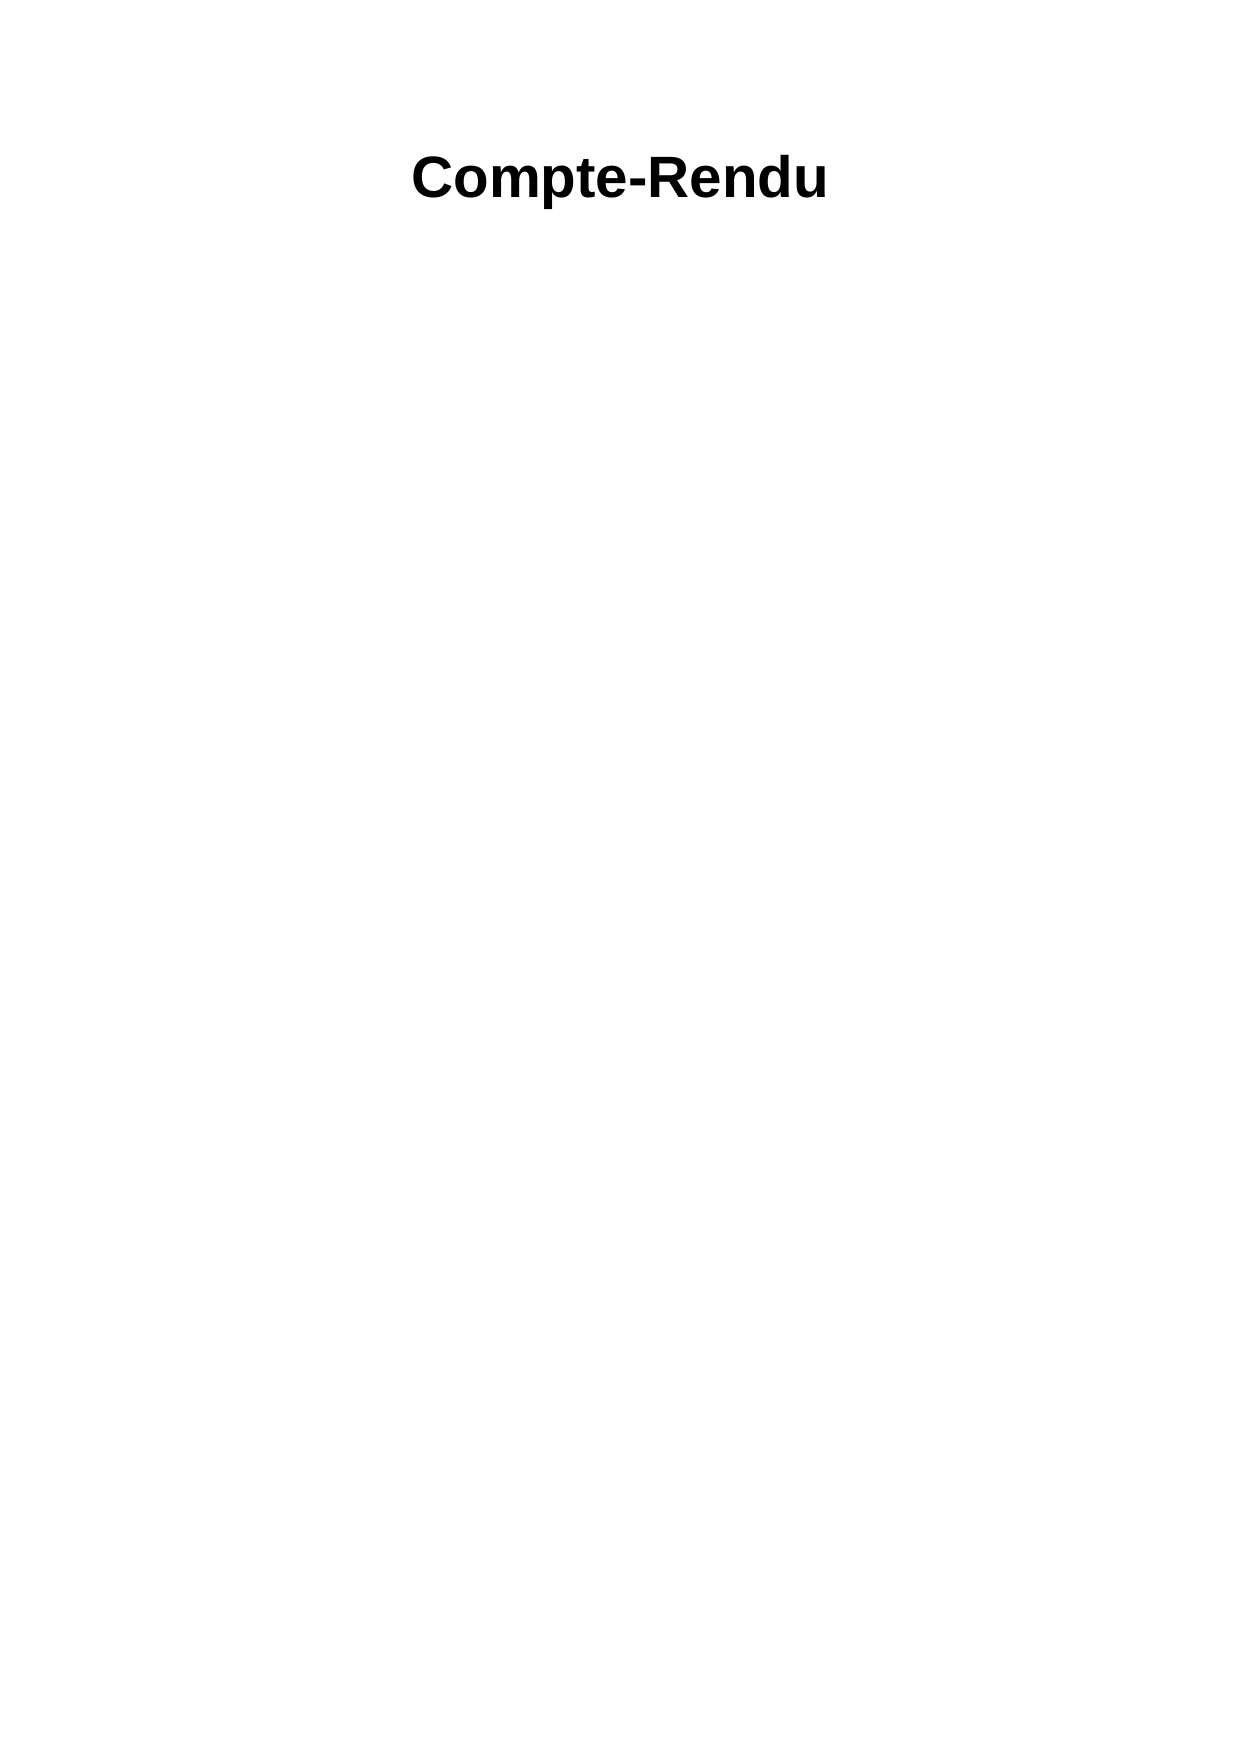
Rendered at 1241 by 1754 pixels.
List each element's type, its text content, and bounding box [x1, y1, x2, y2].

title Compte-Rendu [118, 143, 1122, 210]
